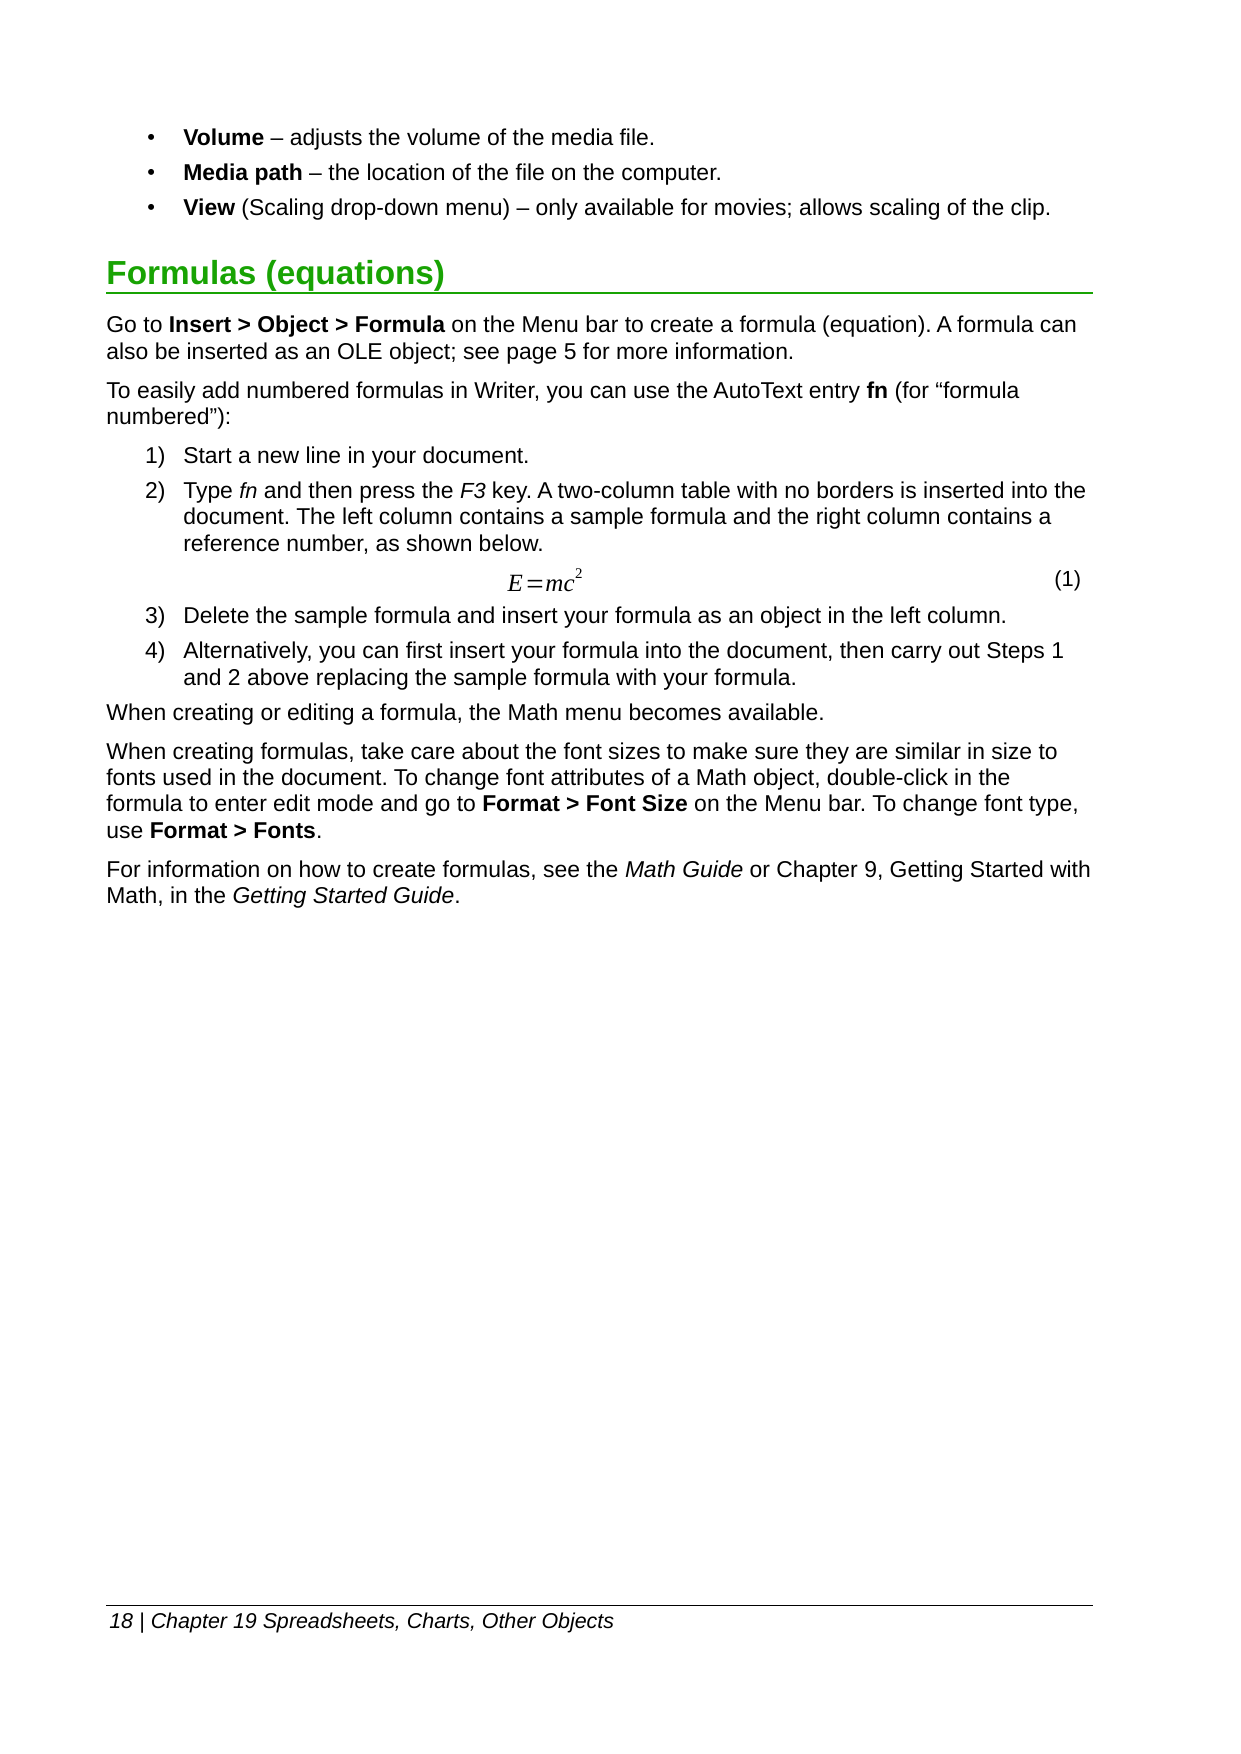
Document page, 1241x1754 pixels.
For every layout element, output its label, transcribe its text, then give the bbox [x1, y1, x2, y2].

list Media path – the location of the file on the computer. [144, 156, 1093, 186]
list Volume – adjusts the volume of the media file. [144, 121, 1093, 150]
text When creating or editing a formula, the Math menu becomes available. [106, 699, 1093, 725]
list View (Scaling drop-down menu) – only available for movies; allows scaling of the clip. [144, 191, 1093, 224]
list Start a new line in your document. [165, 442, 1093, 468]
text When creating formulas, take care about the font sizes to make sure they are similar in size to fonts used in the document. To change font attributes of a Math object, double-click in the formula to enter edit mode and go to Format > Font Size on the Menu bar. To change font type, use Format > Fonts. [106, 738, 1093, 843]
subtitle Formulas (equations) [106, 253, 1093, 292]
table_header [106, 565, 983, 596]
text To easily add numbered formulas in Writer, you can use the AutoText entry fn (for “formula numbered”): [106, 377, 1093, 429]
list Type fn and then press the F3 key. A two-column table with no borders is inserted into the document. The left column contains a sample formula and the right column contains a reference number, as shown below. [165, 477, 1093, 556]
table_header (1) [983, 565, 1093, 596]
text For information on how to create formulas, see the Math Guide or Chapter 9, Getting Started with Math, in the Getting Started Guide. [106, 856, 1093, 908]
text Go to Insert > Object > Formula on the Menu bar to create a formula (equation). A formula can also be inserted as an OLE object; see page 5 for more information. [106, 311, 1093, 364]
list Alternatively, you can first insert your formula into the document, then carry out Steps 1 and 2 above replacing the sample formula with your formula. [165, 637, 1093, 690]
list Delete the sample formula and insert your formula as an object in the left column. [165, 602, 1093, 628]
